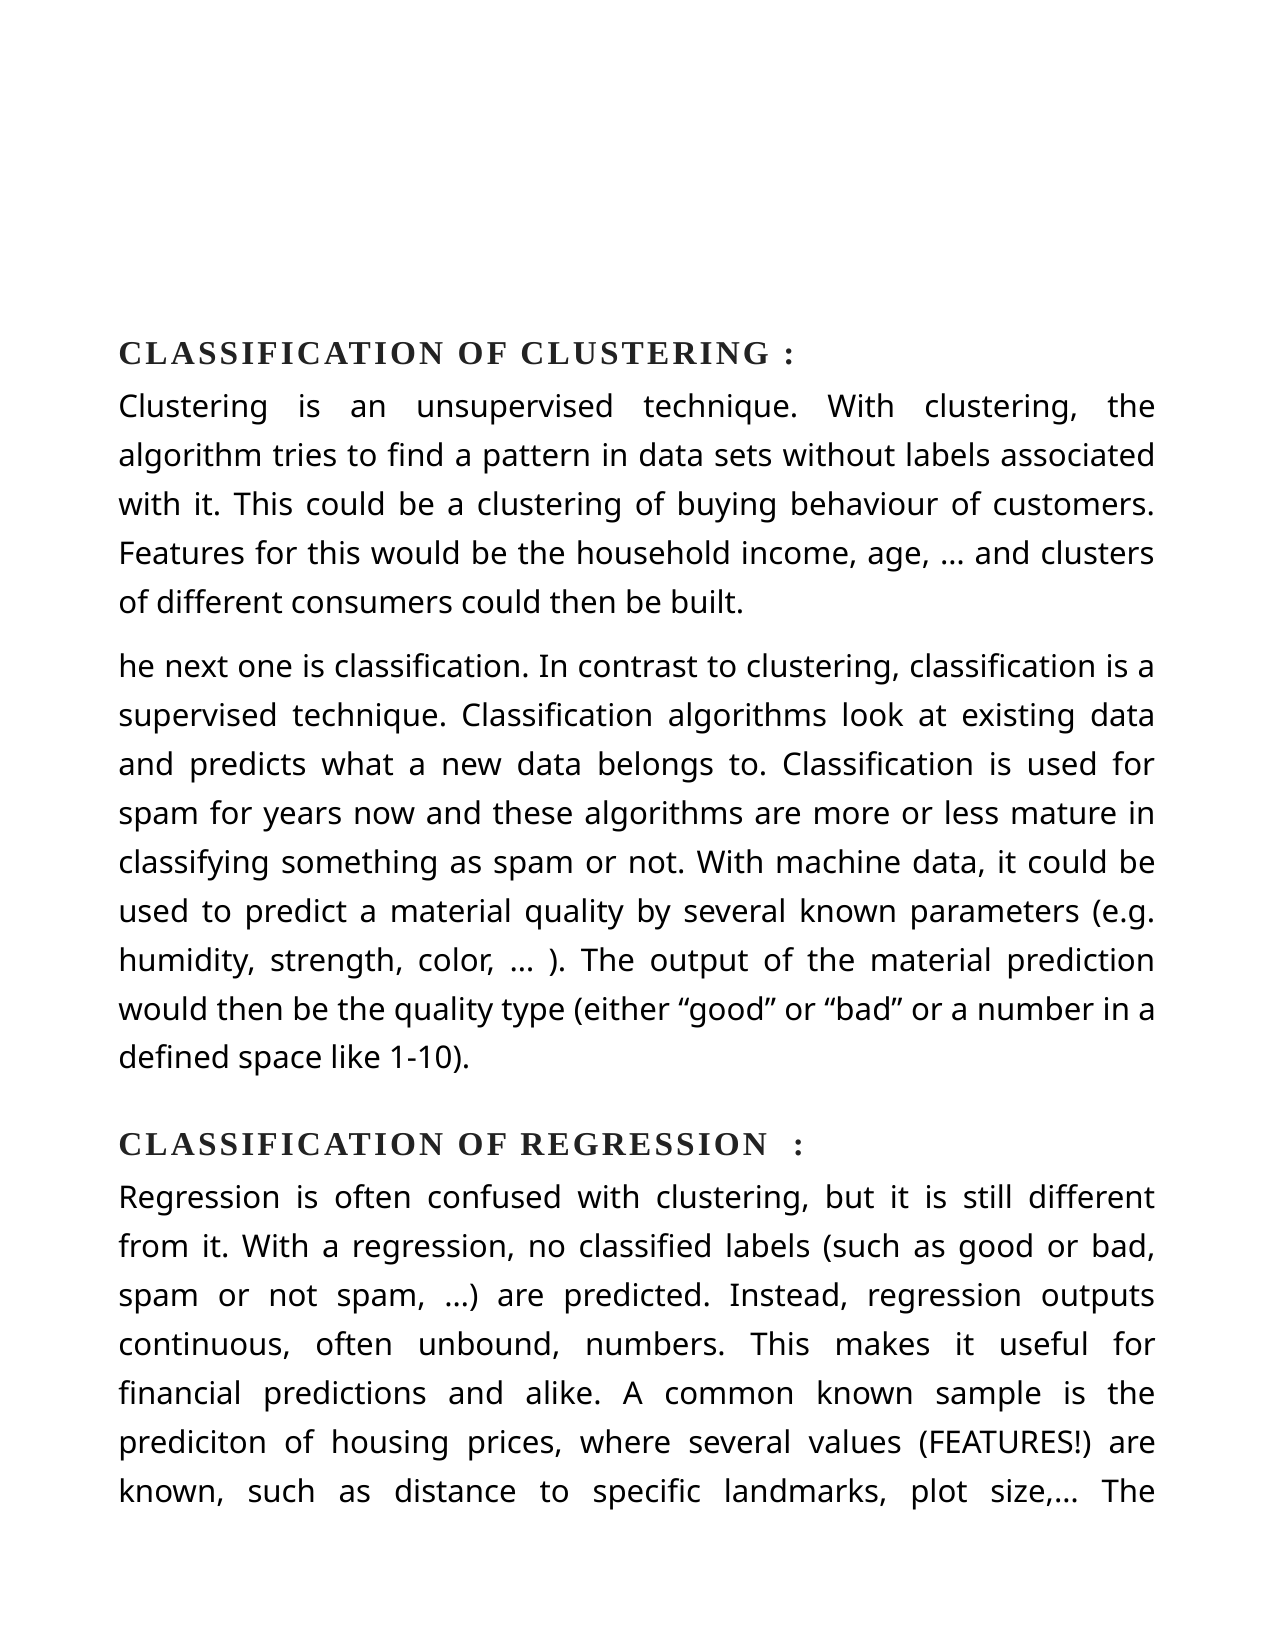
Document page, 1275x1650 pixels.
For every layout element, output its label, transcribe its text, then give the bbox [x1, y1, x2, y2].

text he next one is classification. In contrast to clustering, classification is a supervised technique. Classification algorithms look at existing data and predicts what a new data belongs to. Classification is used for spam for years now and these algorithms are more or less mature in classifying something as spam or not. With machine data, it could be used to predict a material quality by several known parameters (e.g. humidity, strength, color, … ). The output of the material prediction would then be the quality type (either “good” or “bad” or a number in a defined space like 1-10). [118, 644, 1157, 1078]
text Regression is often confused with clustering, but it is still different from it. With a regression, no classified labels (such as good or bad, spam or not spam, …) are predicted. Instead, regression outputs continuous, often unbound, numbers. This makes it useful for financial predictions and alike. A common known sample is the prediciton of housing prices, where several values (FEATURES!) are known, such as distance to specific landmarks, plot size,… The [118, 1175, 1157, 1511]
text Clustering is an unsupervised technique. With clustering, the algorithm tries to find a pattern in data sets without labels associated with it. This could be a clustering of buying behaviour of customers. Features for this would be the household income, age, … and clusters of different consumers could then be built. [118, 384, 1157, 623]
subtitle Classification of clustering : [118, 333, 1157, 372]
subtitle Classification of regression : [118, 1124, 1157, 1162]
